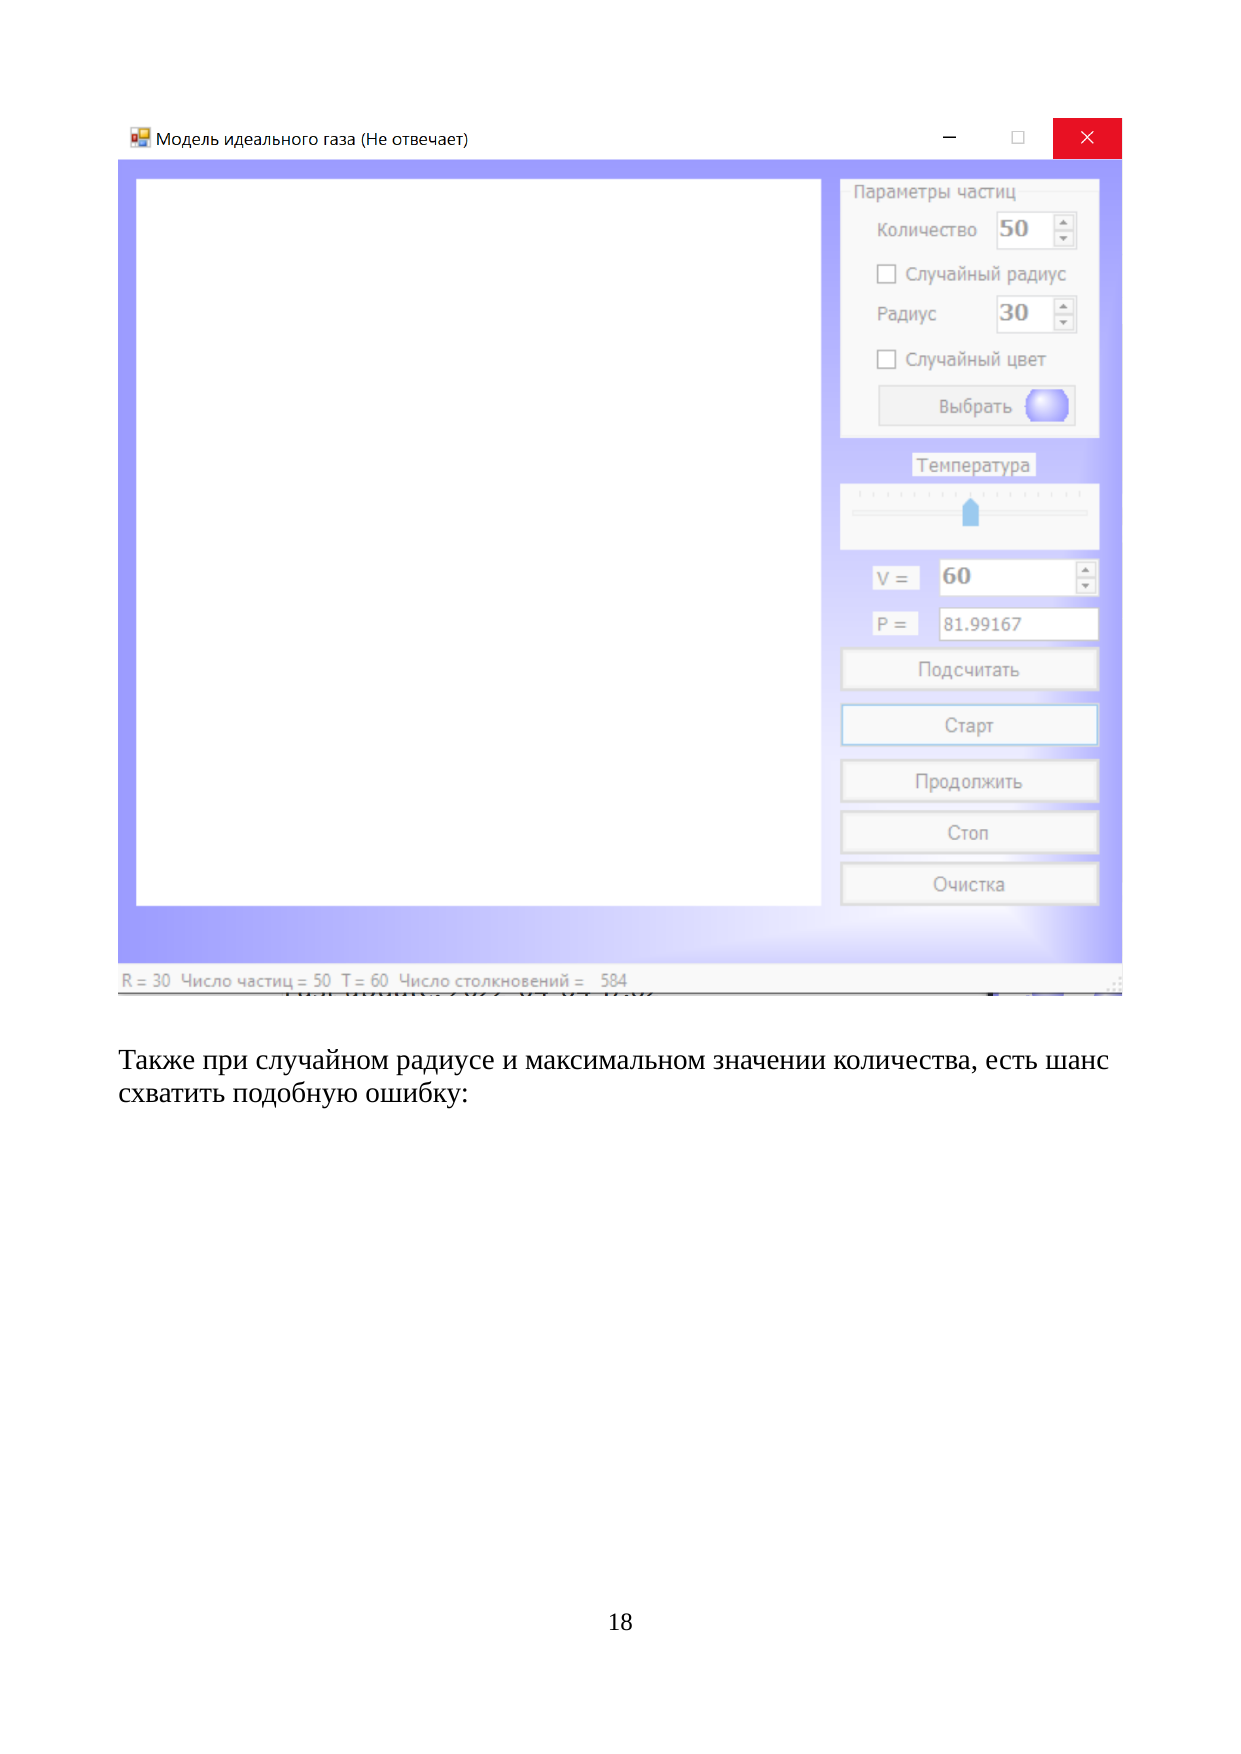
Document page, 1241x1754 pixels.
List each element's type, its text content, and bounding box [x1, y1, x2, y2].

picture [118, 118, 1123, 996]
text Также при случайном радиусе и максимальном значении количества, есть шанс схватить подобную ошибку: [118, 1042, 1122, 1109]
